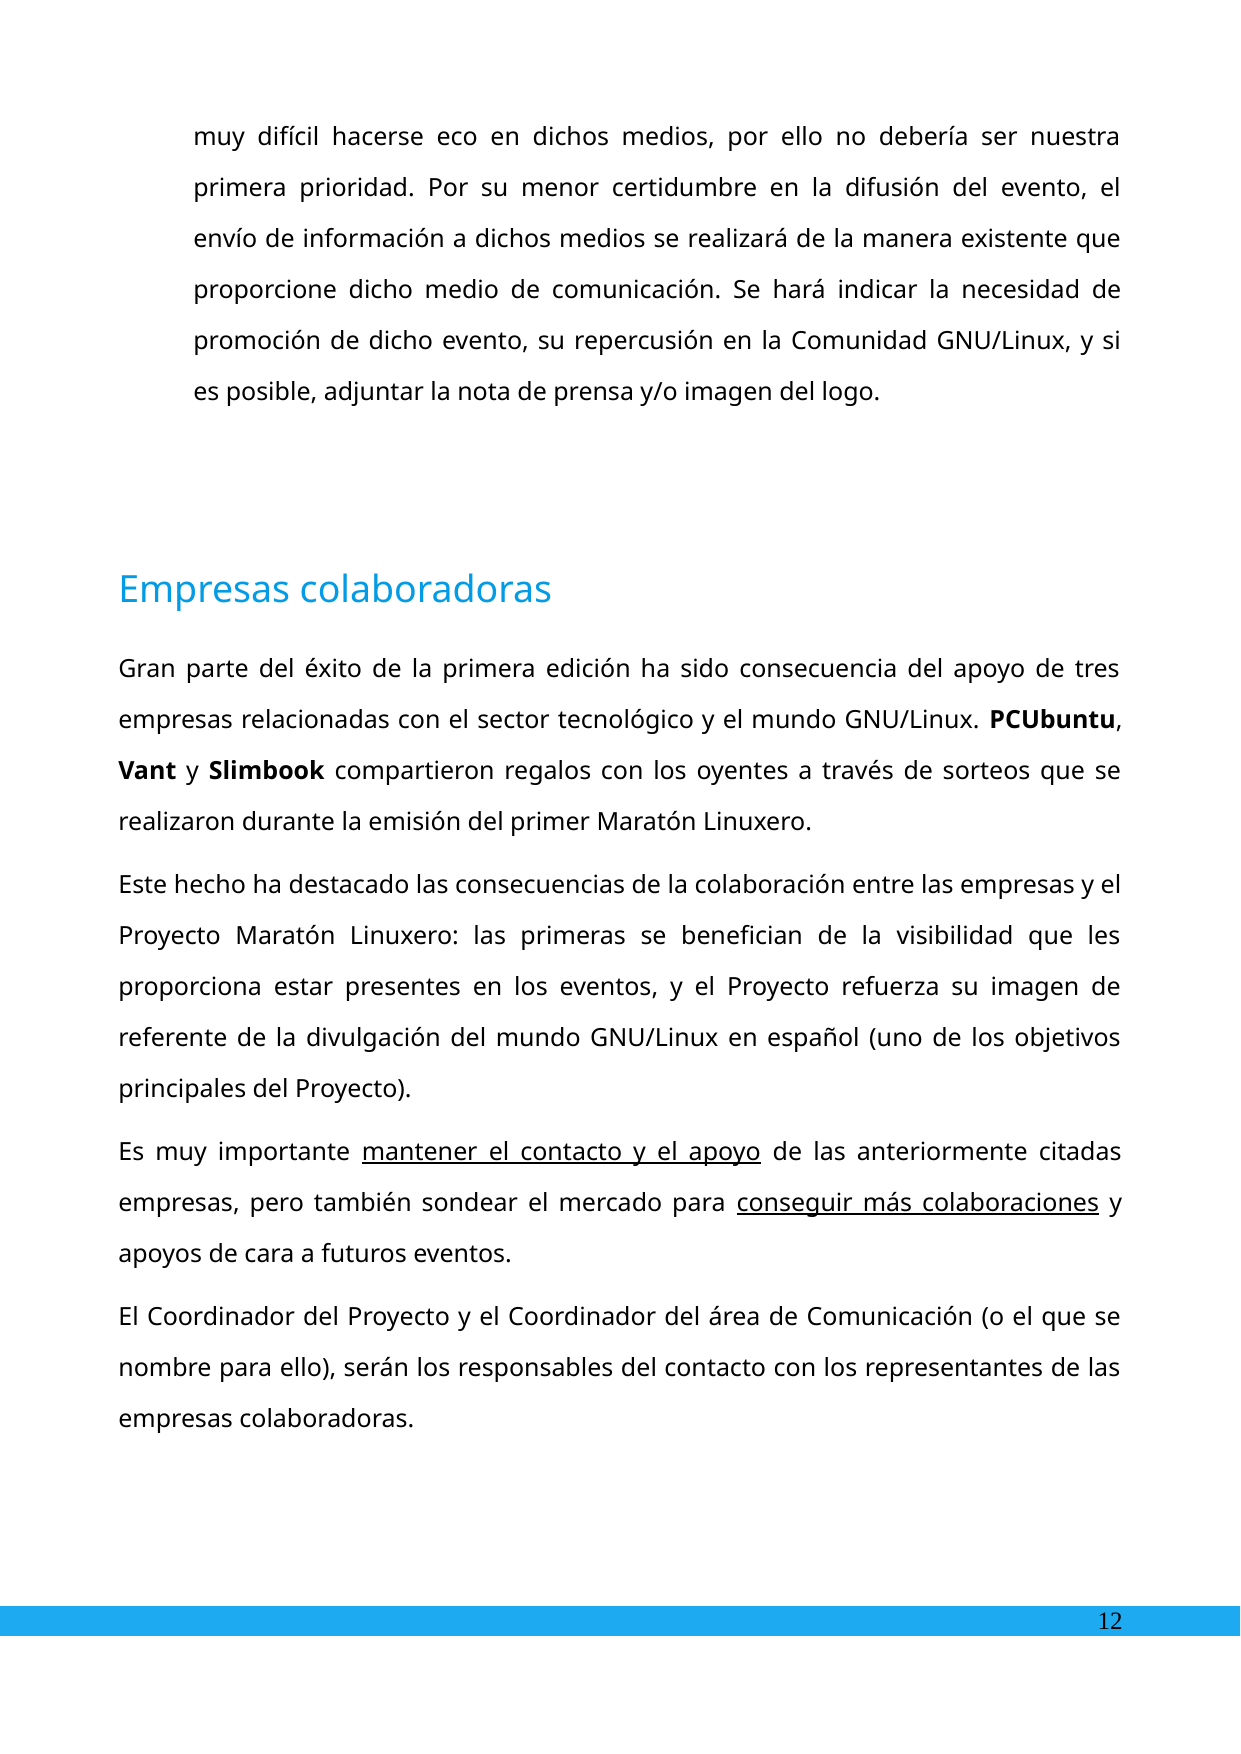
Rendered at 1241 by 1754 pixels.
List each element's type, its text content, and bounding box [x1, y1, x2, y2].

subtitle Empresas colaboradoras [118, 562, 1122, 613]
text Es muy importante mantener el contacto y el apoyo de las anteriormente citadas empresas, pero también sondear el mercado para conseguir más colaboraciones y apoyos de cara a futuros eventos. [118, 1134, 1122, 1270]
list muy difícil hacerse eco en dichos medios, por ello no debería ser nuestra primera prioridad. Por su menor certidumbre en la difusión del evento, el envío de información a dichos medios se realizará de la manera existente que proporcione dicho medio de comunicación. Se hará indicar la necesidad de promoción de dicho evento, su repercusión en la Comunidad GNU/Linux, y si es posible, adjuntar la nota de prensa y/o imagen del logo. [156, 118, 1122, 407]
text El Coordinador del Proyecto y el Coordinador del área de Comunicación (o el que se nombre para ello), serán los responsables del contacto con los representantes de las empresas colaboradoras. [118, 1299, 1122, 1435]
text Gran parte del éxito de la primera edición ha sido consecuencia del apoyo de tres empresas relacionadas con el sector tecnológico y el mundo GNU/Linux. PCUbuntu, Vant y Slimbook compartieron regalos con los oyentes a través de sorteos que se realizaron durante la emisión del primer Maratón Linuxero. [118, 651, 1122, 838]
picture [0, 1606, 1241, 1636]
text Este hecho ha destacado las consecuencias de la colaboración entre las empresas y el Proyecto Maratón Linuxero: las primeras se benefician de la visibilidad que les proporciona estar presentes en los eventos, y el Proyecto refuerza su imagen de referente de la divulgación del mundo GNU/Linux en español (uno de los objetivos principales del Proyecto). [118, 867, 1122, 1105]
